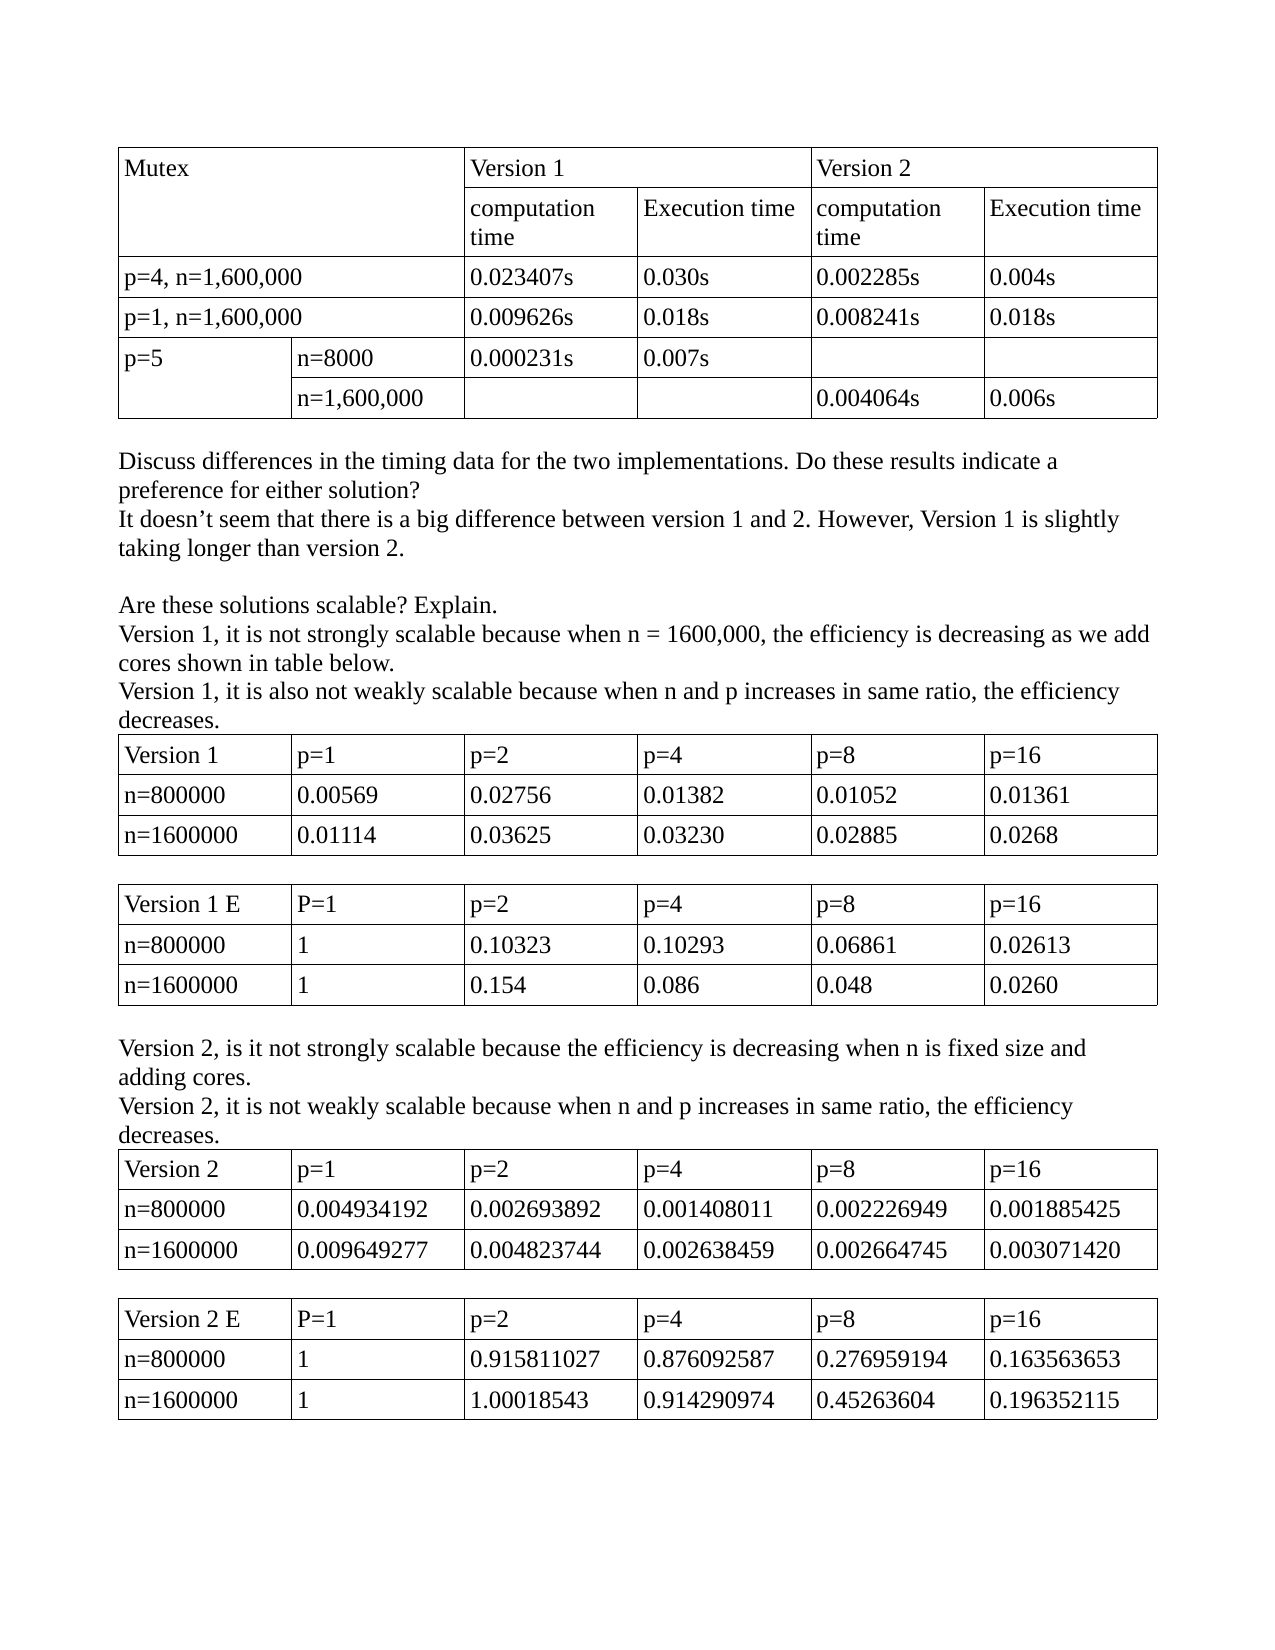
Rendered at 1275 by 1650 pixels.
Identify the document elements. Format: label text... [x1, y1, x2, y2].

table_header Version 2 [119, 1150, 291, 1189]
table_cell 0.086 [638, 965, 811, 1004]
text Discuss differences in the timing data for the two implementations. Do these results indicate a preference for either solution? [118, 446, 1157, 504]
table_cell n=1600000 [119, 1230, 291, 1269]
table_cell 0.023407s [465, 257, 637, 297]
table_header p=2 [465, 735, 637, 774]
table_cell [985, 338, 1157, 377]
table_header p=4 [638, 885, 811, 924]
table_header P=1 [292, 1299, 464, 1338]
table_cell n=1600000 [119, 965, 291, 1004]
table_header Version 1 [119, 735, 291, 774]
table_cell 0.002226949 [812, 1190, 984, 1229]
table_cell 0.01361 [985, 775, 1157, 814]
table_cell 0.009649277 [292, 1230, 464, 1269]
table_cell 0.048 [812, 965, 984, 1004]
table_cell 1 [292, 1380, 464, 1419]
table_cell 0.004s [985, 257, 1157, 297]
table_header p=4 [638, 1150, 811, 1189]
table_cell 1 [292, 925, 464, 964]
table_cell 0.196352115 [985, 1380, 1157, 1419]
table_cell 0.018s [985, 298, 1157, 337]
table_cell 0.00569 [292, 775, 464, 814]
table_cell 0.002664745 [812, 1230, 984, 1269]
table_header Version 2 E [119, 1299, 291, 1338]
table_cell 0.002638459 [638, 1230, 811, 1269]
table_header p=1 [292, 1150, 464, 1189]
table_cell 0.004064s [812, 378, 984, 417]
table_header p=8 [812, 1150, 984, 1189]
table_cell Execution time [638, 188, 811, 256]
table_cell [812, 338, 984, 377]
table_cell 0.02756 [465, 775, 637, 814]
table_cell 0.915811027 [465, 1340, 637, 1379]
table_cell 0.001408011 [638, 1190, 811, 1229]
table_cell n=1600000 [119, 1380, 291, 1419]
table_header p=1 [292, 735, 464, 774]
table_cell 0.002285s [812, 257, 984, 297]
table_cell [638, 378, 811, 417]
table_cell n=800000 [119, 775, 291, 814]
table_cell p=1, n=1,600,000 [119, 298, 464, 337]
table_cell 0.01052 [812, 775, 984, 814]
table_cell n=1600000 [119, 816, 291, 855]
table_header p=8 [812, 735, 984, 774]
table_cell 0.876092587 [638, 1340, 811, 1379]
table_cell n=8000 [292, 338, 464, 377]
table_cell 0.003071420 [985, 1230, 1157, 1269]
table_cell 0.009626s [465, 298, 637, 337]
table_cell 0.030s [638, 257, 811, 297]
table_header Version 1 E [119, 885, 291, 924]
table_cell 0.006s [985, 378, 1157, 417]
table_cell 0.008241s [812, 298, 984, 337]
table_cell 0.154 [465, 965, 637, 1004]
text Version 1, it is also not weakly scalable because when n and p increases in same ratio, the efficiency decreases. [118, 676, 1157, 734]
table_header Version 1 [465, 148, 811, 187]
table_cell 1 [292, 1340, 464, 1379]
table_cell 0.004823744 [465, 1230, 637, 1269]
table_cell 0.004934192 [292, 1190, 464, 1229]
table_cell computation time [812, 188, 984, 256]
table_cell 0.01382 [638, 775, 811, 814]
table_header P=1 [292, 885, 464, 924]
table_header p=16 [985, 1150, 1157, 1189]
table_cell computation time [465, 188, 637, 256]
table_header Version 2 [812, 148, 1157, 187]
table_header Mutex [119, 148, 464, 256]
table_cell 0.0268 [985, 816, 1157, 855]
table_cell p=5 [119, 338, 291, 417]
table_cell n=1,600,000 [292, 378, 464, 417]
text Version 2, it is not weakly scalable because when n and p increases in same ratio, the efficiency decreases. [118, 1091, 1157, 1148]
table_cell 0.914290974 [638, 1380, 811, 1419]
table_cell 0.276959194 [812, 1340, 984, 1379]
table_cell n=800000 [119, 1190, 291, 1229]
table_cell 0.03230 [638, 816, 811, 855]
table_cell 0.163563653 [985, 1340, 1157, 1379]
table_cell 0.10323 [465, 925, 637, 964]
table_cell 0.10293 [638, 925, 811, 964]
table_cell 0.06861 [812, 925, 984, 964]
table_cell 0.002693892 [465, 1190, 637, 1229]
text Version 1, it is not strongly scalable because when n = 1600,000, the efficiency is decreasing as we add cores shown in table below. [118, 619, 1157, 676]
table_header p=2 [465, 1150, 637, 1189]
table_header p=8 [812, 1299, 984, 1338]
table_cell 0.000231s [465, 338, 637, 377]
table_cell n=800000 [119, 1340, 291, 1379]
table_cell 0.45263604 [812, 1380, 984, 1419]
table_header p=4 [638, 735, 811, 774]
table_cell 1 [292, 965, 464, 1004]
table_header p=2 [465, 885, 637, 924]
table_header p=16 [985, 735, 1157, 774]
table_header p=2 [465, 1299, 637, 1338]
table_header p=16 [985, 885, 1157, 924]
table_cell 1.00018543 [465, 1380, 637, 1419]
table_cell 0.018s [638, 298, 811, 337]
table_header p=8 [812, 885, 984, 924]
table_cell n=800000 [119, 925, 291, 964]
table_cell Execution time [985, 188, 1157, 256]
text Version 2, is it not strongly scalable because the efficiency is decreasing when n is fixed size and adding cores. [118, 1033, 1157, 1091]
table_header p=4 [638, 1299, 811, 1338]
table_header p=16 [985, 1299, 1157, 1338]
table_cell 0.02885 [812, 816, 984, 855]
table_cell 0.001885425 [985, 1190, 1157, 1229]
text It doesn’t seem that there is a big difference between version 1 and 2. However, Version 1 is slightly taking longer than version 2. [118, 504, 1157, 561]
table_cell 0.03625 [465, 816, 637, 855]
text Are these solutions scalable? Explain. [118, 590, 1157, 619]
table_cell 0.02613 [985, 925, 1157, 964]
table_cell 0.01114 [292, 816, 464, 855]
table_cell 0.007s [638, 338, 811, 377]
table_cell p=4, n=1,600,000 [119, 257, 464, 297]
table_cell [465, 378, 637, 417]
table_cell 0.0260 [985, 965, 1157, 1004]
